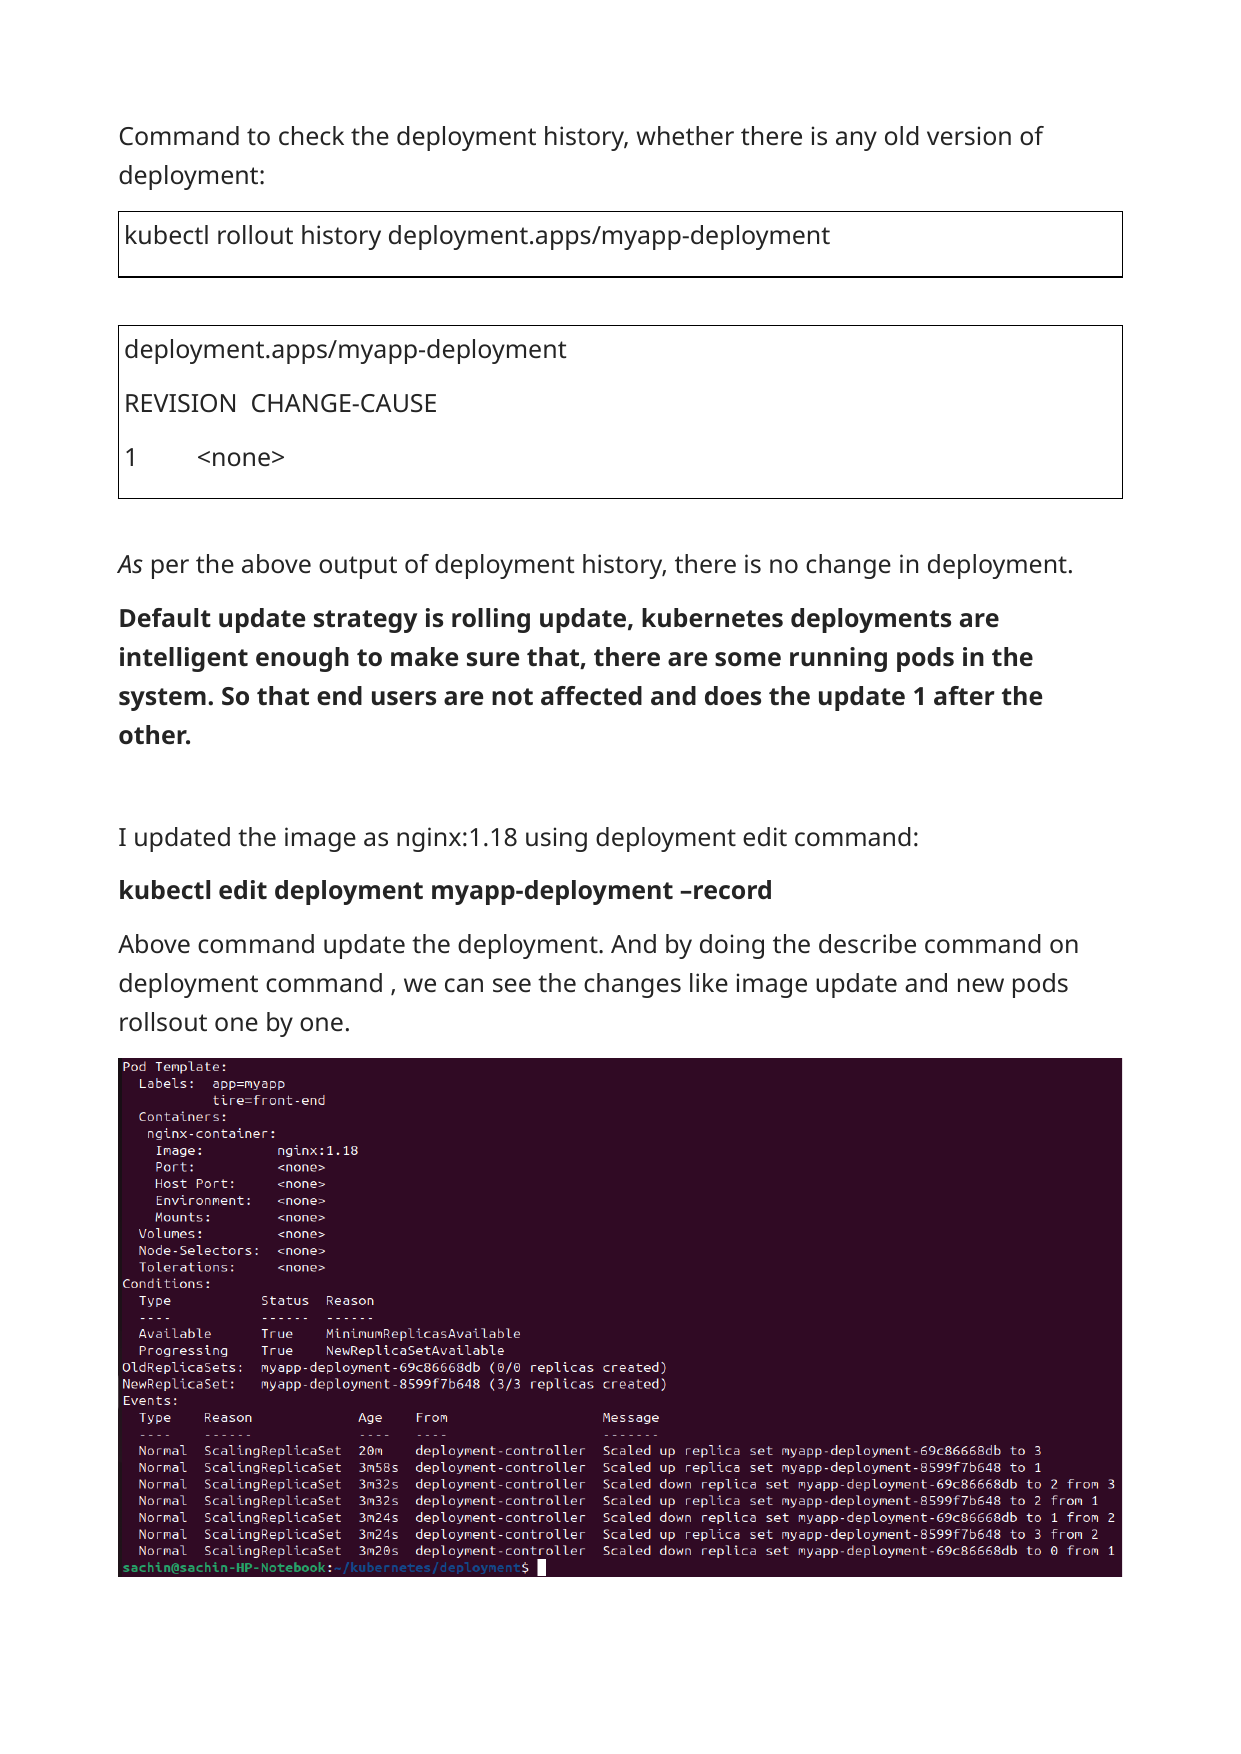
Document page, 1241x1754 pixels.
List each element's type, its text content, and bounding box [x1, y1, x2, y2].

text Default update strategy is rolling update, kubernetes deployments are intelligent enough to make sure that, there are some running pods in the system. So that end users are not affected and does the update 1 after the other. [118, 600, 1122, 752]
text I updated the image as nginx:1.18 using deployment edit command: [118, 819, 1122, 853]
table_header kubectl rollout history deployment.apps/myapp-deployment [119, 212, 1122, 276]
text Command to check the deployment history, whether there is any old version of deployment: [118, 118, 1122, 191]
picture [118, 1058, 1123, 1577]
text As per the above output of deployment history, there is no change in deployment. [118, 547, 1122, 581]
table_header deployment.apps/myapp-deployment REVISION CHANGE-CAUSE 1 <none> [119, 326, 1122, 498]
text Above command update the deployment. And by doing the describe command on deployment command , we can see the changes like image update and new pods rollsout one by one. [118, 927, 1122, 1039]
text kubectl edit deployment myapp-deployment –record [118, 873, 1122, 907]
